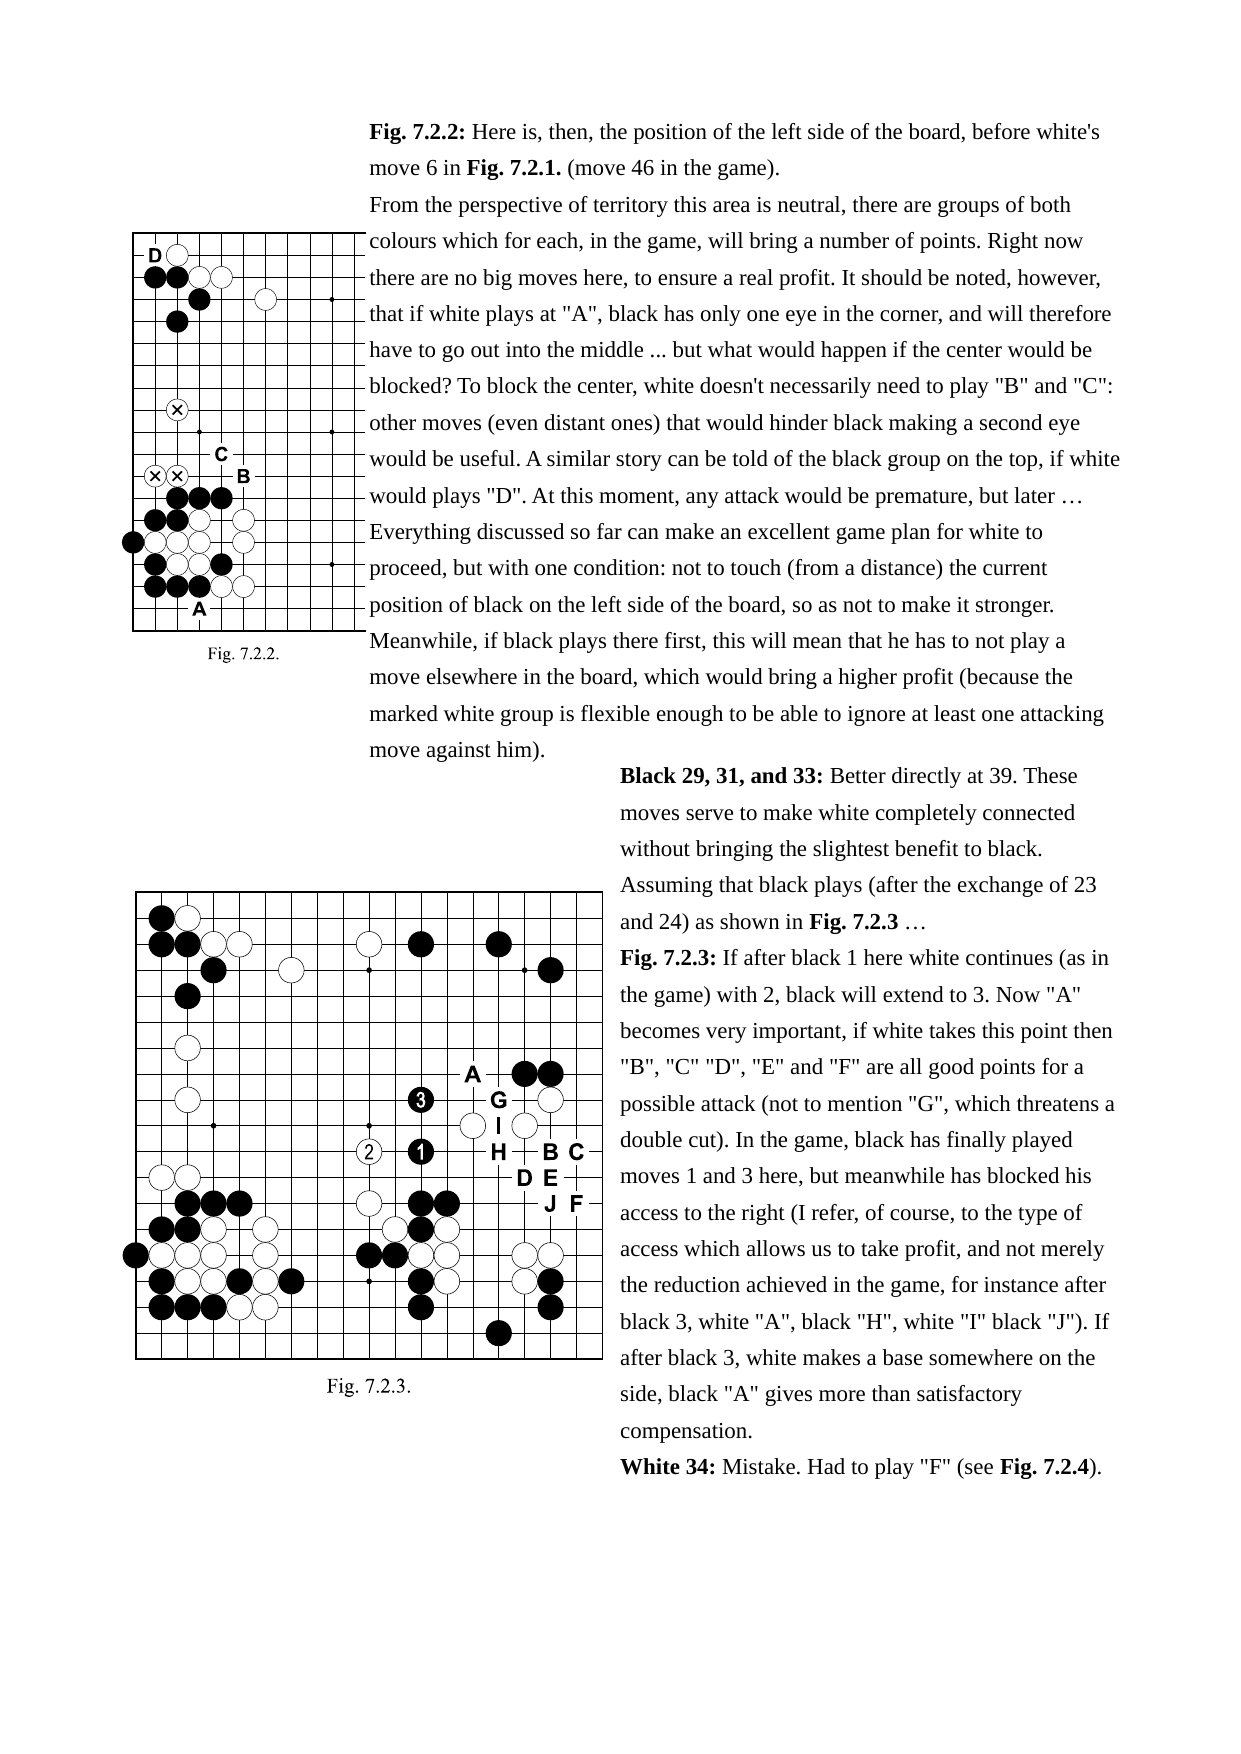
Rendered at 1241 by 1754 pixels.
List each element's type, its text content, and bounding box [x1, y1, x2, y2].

table_cell [118, 763, 620, 1494]
table_header [118, 118, 369, 762]
table_cell Black 29, 31, and 33: Better directly at 39. These moves serve to make white completely connected without bringing the slightest benefit to black. Assuming that black plays (after the exchange of 23 and 24) as shown in Fig. 7.2.3 … Fig. 7.2.3: If after black 1 here white continues (as in the game) with 2, black will extend to 3. Now "A" becomes very important, if white takes this point then "B", "C" "D", "E" and "F" are all good points for a possible attack (not to mention "G", which threatens a double cut). In the game, black has finally played moves 1 and 3 here, but meanwhile has blocked his access to the right (I refer, of course, to the type of access which allows us to take profit, and not merely the reduction achieved in the game, for instance after black 3, white "A", black "H", white "I" black "J"). If after black 3, white makes a base somewhere on the side, black "A" gives more than satisfactory compensation. White 34: Mistake. Had to play "F" (see Fig. 7.2.4). [620, 763, 1122, 1494]
table_header Fig. 7.2.2: Here is, then, the position of the left side of the board, before white's move 6 in Fig. 7.2.1. (move 46 in the game). From the perspective of territory this area is neutral, there are groups of both colours which for each, in the game, will bring a number of points. Right now there are no big moves here, to ensure a real profit. It should be noted, however, that if white plays at "A", black has only one eye in the corner, and will therefore have to go out into the middle ... but what would happen if the center would be blocked? To block the center, white doesn't necessarily need to play "B" and "C": other moves (even distant ones) that would hinder black making a second eye would be useful. A similar story can be told of the black group on the top, if white would plays "D". At this moment, any attack would be premature, but later … Everything discussed so far can make an excellent game plan for white to proceed, but with one condition: not to touch (from a distance) the current position of black on the left side of the board, so as not to make it stronger. Meanwhile, if black plays there first, this will mean that he has to not play a move elsewhere in the board, which would bring a higher profit (because the marked white group is flexible enough to be able to ignore at least one attacking move against him). [369, 118, 1122, 762]
